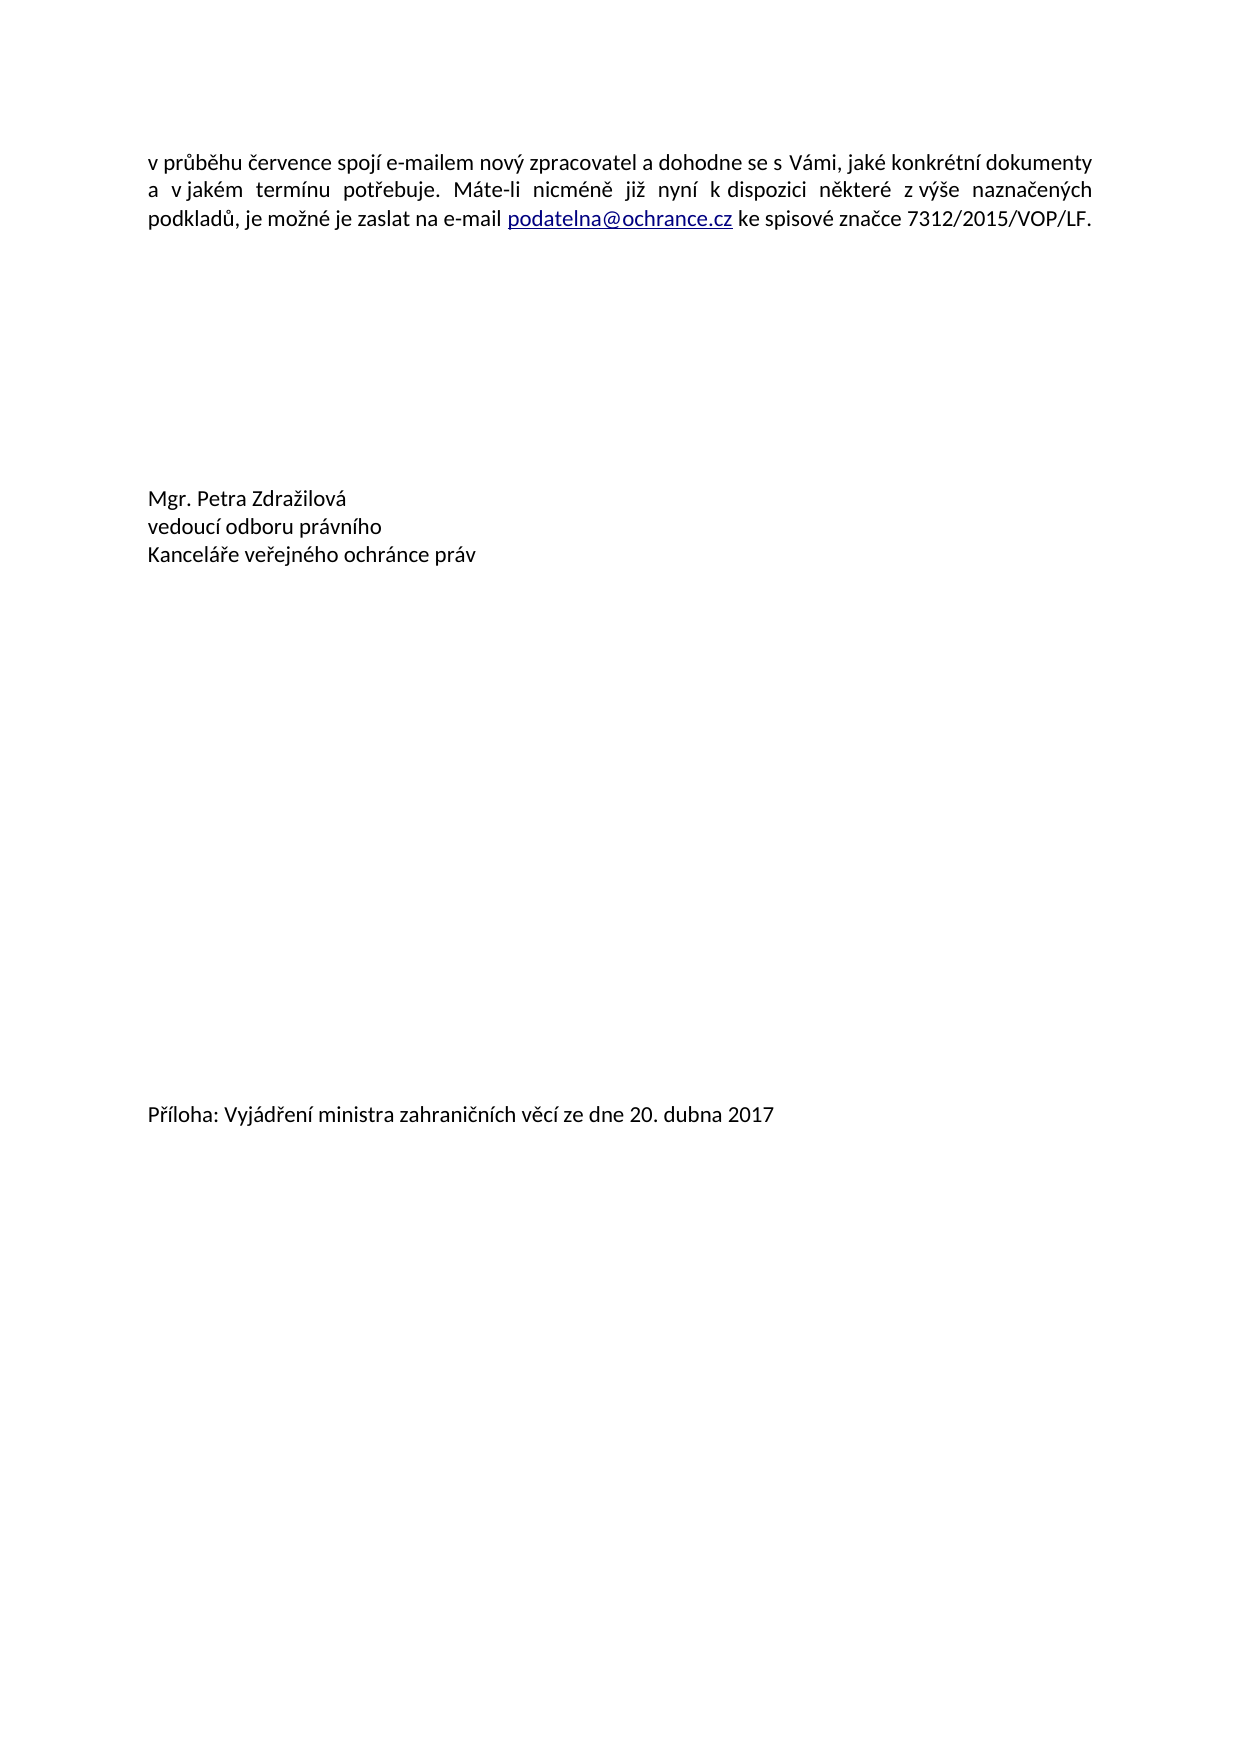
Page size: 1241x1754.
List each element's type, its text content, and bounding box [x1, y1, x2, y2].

text vedoucí odboru právního [148, 512, 1093, 540]
text v průběhu července spojí e-mailem nový zpracovatel a dohodne se s Vámi, jaké konkrétní dokumenty a v jakém termínu potřebuje. Máte-li nicméně již nyní k dispozici některé z výše naznačených podkladů, je možné je zaslat na e-mail podatelna@ochrance.cz ke spisové značce 7312/2015/VOP/LF. [148, 148, 1093, 232]
text Příloha: Vyjádření ministra zahraničních věcí ze dne 20. dubna 2017 [148, 1100, 1093, 1128]
text Kanceláře veřejného ochránce práv [148, 540, 1093, 568]
text Mgr. Petra Zdražilová [148, 484, 1093, 512]
